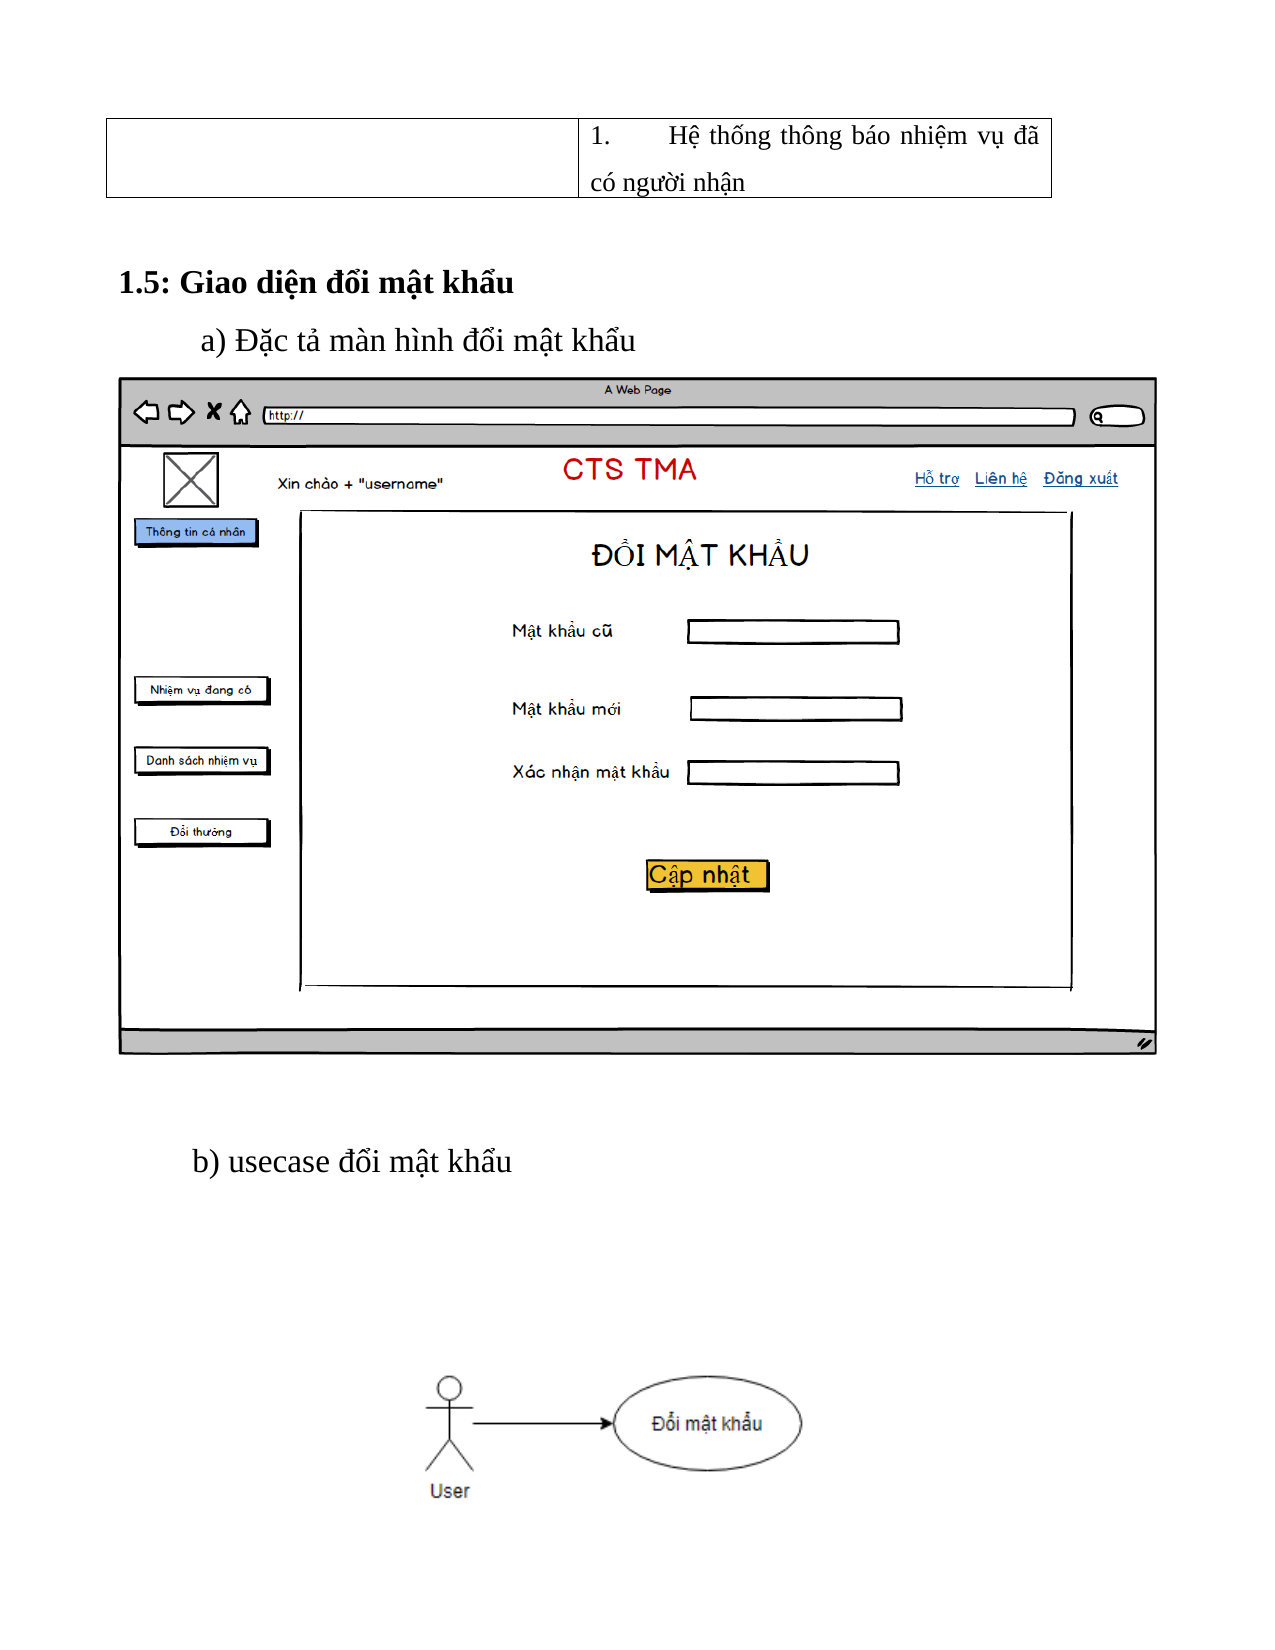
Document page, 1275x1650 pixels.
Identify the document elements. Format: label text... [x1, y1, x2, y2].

picture [291, 1243, 984, 1650]
picture [118, 377, 1157, 1055]
text b) usecase đổi mật khẩu [118, 1141, 1157, 1179]
text a) Đặc tả màn hình đổi mật khẩu [118, 320, 1157, 358]
table_cell A1. Nhân viên bấm nhận nhiệm vụ khi nhiệm vụ đã có người nhận Hệ thống thông báo nhiệm vụ đã có người nhận [579, 119, 1051, 197]
text 1.5: Giao diện đổi mật khẩu [118, 263, 1157, 301]
table_cell [107, 119, 578, 197]
